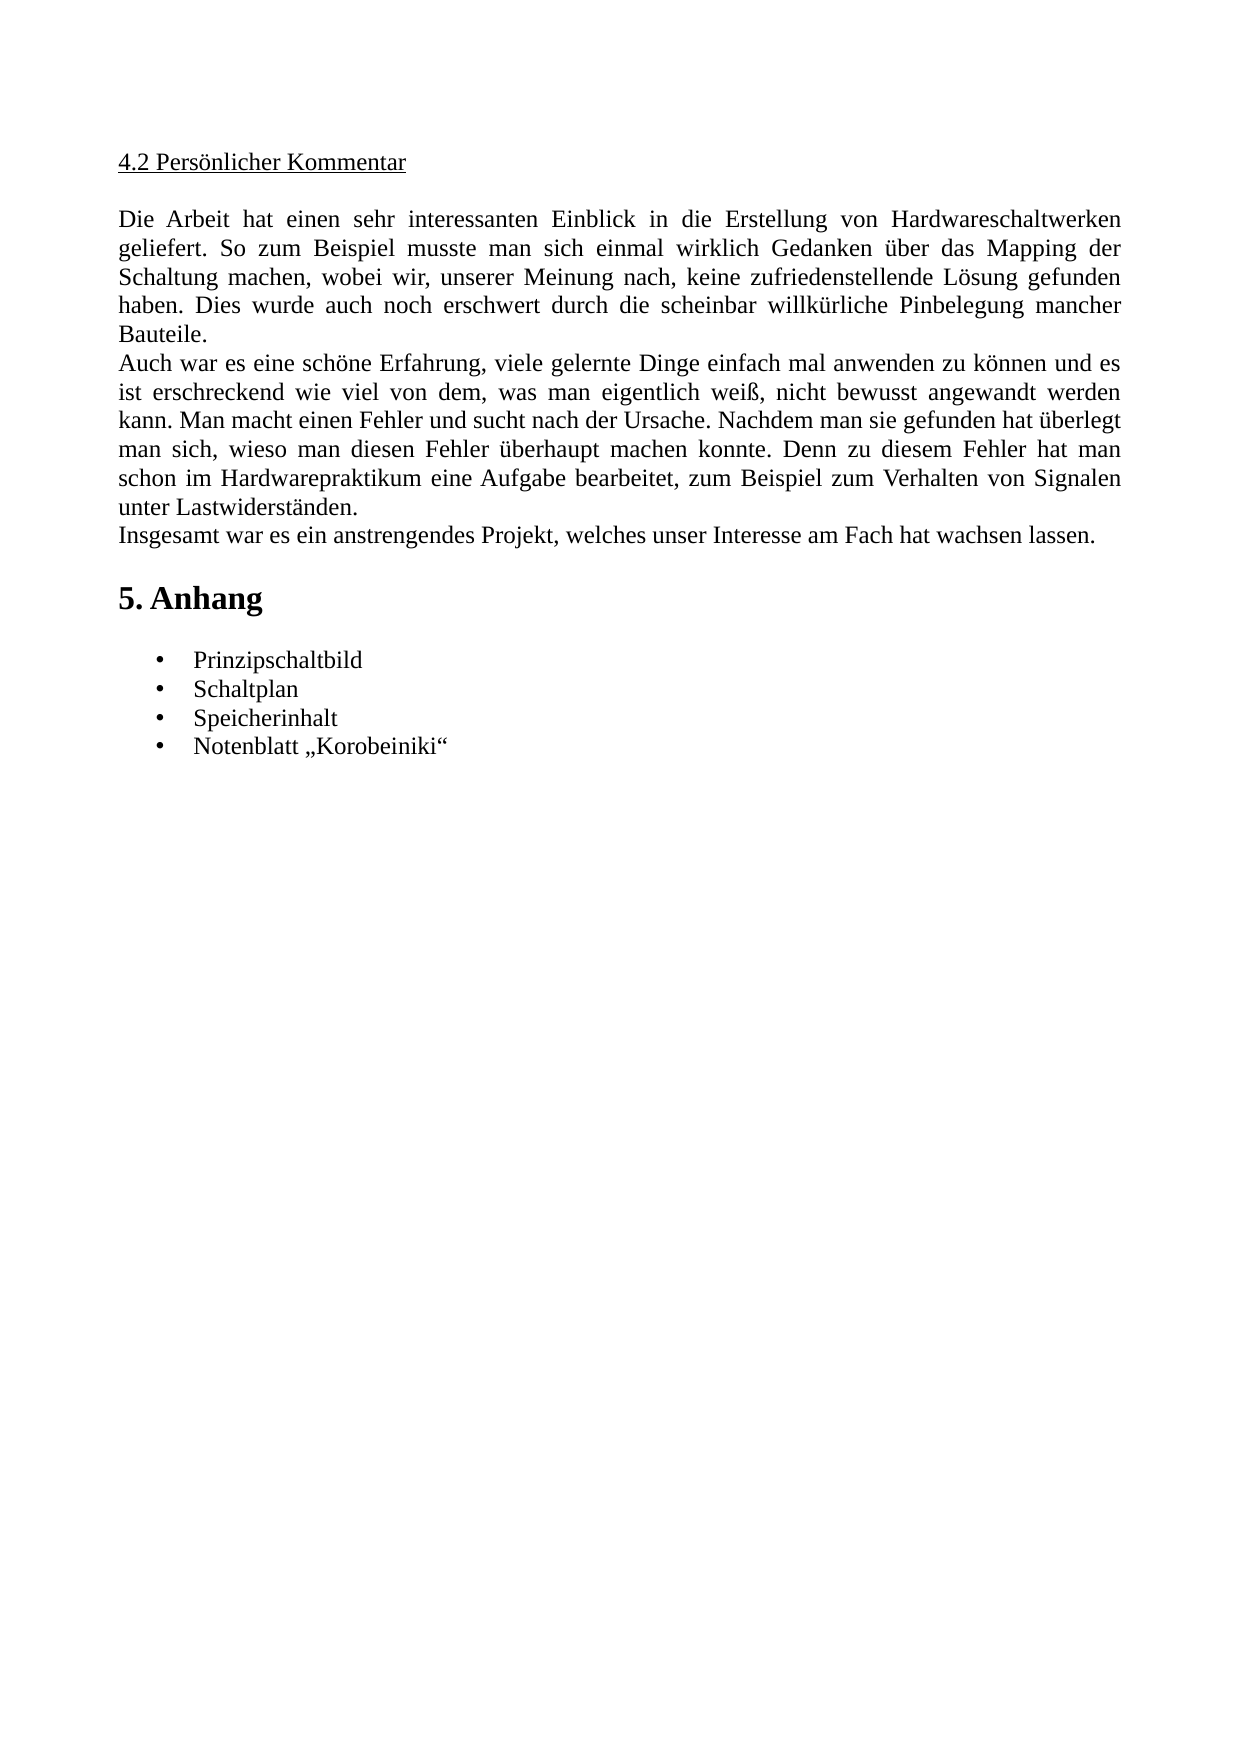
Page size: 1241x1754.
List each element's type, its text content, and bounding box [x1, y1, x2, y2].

list Speicherinhalt [156, 703, 1122, 731]
list Schaltplan [156, 674, 1122, 703]
text Auch war es eine schöne Erfahrung, viele gelernte Dinge einfach mal anwenden zu können und es ist erschreckend wie viel von dem, was man eigentlich weiß, nicht bewusst angewandt werden kann. Man macht einen Fehler und sucht nach der Ursache. Nachdem man sie gefunden hat überlegt man sich, wieso man diesen Fehler überhaupt machen konnte. Denn zu diesem Fehler hat man schon im Hardwarepraktikum eine Aufgabe bearbeitet, zum Beispiel zum Verhalten von Signalen unter Lastwiderständen. [118, 348, 1122, 521]
list Prinzipschaltbild [156, 645, 1122, 674]
text Insgesamt war es ein anstrengendes Projekt, welches unser Interesse am Fach hat wachsen lassen. [118, 521, 1122, 549]
text 5. Anhang [118, 578, 1122, 616]
text Die Arbeit hat einen sehr interessanten Einblick in die Erstellung von Hardwareschaltwerken geliefert. So zum Beispiel musste man sich einmal wirklich Gedanken über das Mapping der Schaltung machen, wobei wir, unserer Meinung nach, keine zufriedenstellende Lösung gefunden haben. Dies wurde auch noch erschwert durch die scheinbar willkürliche Pinbelegung mancher Bauteile. [118, 204, 1122, 348]
text 4.2 Persönlicher Kommentar [118, 147, 1122, 176]
list Notenblatt „Korobeiniki“ [156, 731, 1122, 760]
